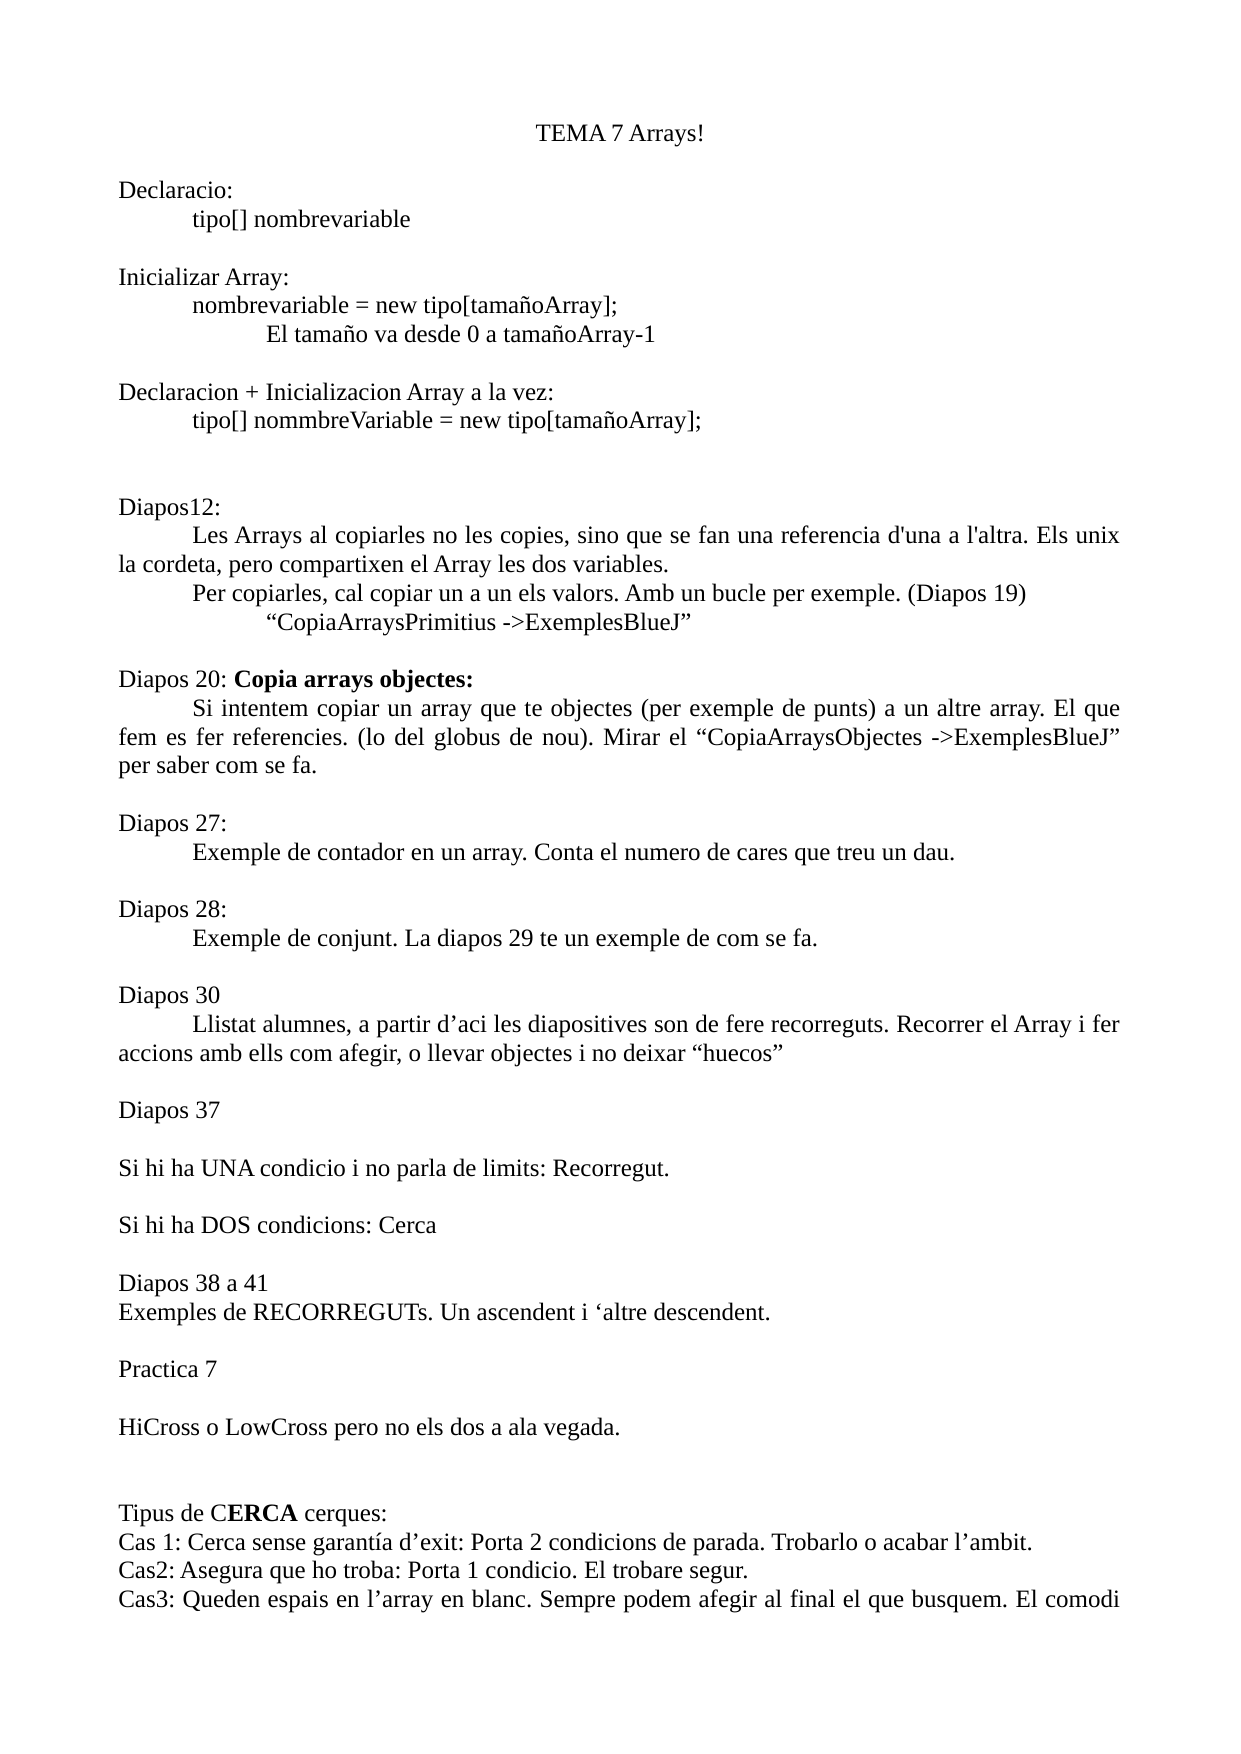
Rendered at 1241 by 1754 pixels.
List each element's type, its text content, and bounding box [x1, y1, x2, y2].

text Diapos 38 a 41 [118, 1268, 1122, 1297]
text Diapos 20: Copia arrays objectes: [118, 664, 1122, 693]
text Cas2: Asegura que ho troba: Porta 1 condicio. El trobare segur. [118, 1556, 1122, 1584]
text tipo[] nombrevariable [118, 204, 1122, 233]
text Exemples de RECORREGUTs. Un ascendent i ‘altre descendent. [118, 1297, 1122, 1326]
text Cas 1: Cerca sense garantía d’exit: Porta 2 condicions de parada. Trobarlo o acabar l’ambit. [118, 1527, 1122, 1556]
text Tipus de CERCA cerques: [118, 1498, 1122, 1527]
text Exemple de conjunt. La diapos 29 te un exemple de com se fa. [118, 923, 1122, 952]
text nombrevariable = new tipo[tamañoArray]; [118, 291, 1122, 319]
text TEMA 7 Arrays! [118, 118, 1122, 147]
text “CopiaArraysPrimitius ->ExemplesBlueJ” [118, 607, 1122, 636]
text Si intentem copiar un array que te objectes (per exemple de punts) a un altre array. El que fem es fer referencies. (lo del globus de nou). Mirar el “CopiaArraysObjectes ->ExemplesBlueJ” per saber com se fa. [118, 693, 1122, 779]
text Llistat alumnes, a partir d’aci les diapositives son de fere recorreguts. Recorrer el Array i fer accions amb ells com afegir, o llevar objectes i no deixar “huecos” [118, 1009, 1122, 1067]
text Declaracion + Inicializacion Array a la vez: [118, 377, 1122, 406]
text Declaracio: [118, 176, 1122, 204]
text HiCross o LowCross pero no els dos a ala vegada. [118, 1412, 1122, 1441]
text El tamaño va desde 0 a tamañoArray-1 [118, 319, 1122, 348]
text Diapos 27: [118, 808, 1122, 837]
text Diapos 37 [118, 1096, 1122, 1124]
text Diapos 30 [118, 981, 1122, 1009]
text Inicializar Array: [118, 262, 1122, 291]
text Exemple de contador en un array. Conta el numero de cares que treu un dau. [118, 837, 1122, 866]
text Si hi ha UNA condicio i no parla de limits: Recorregut. [118, 1153, 1122, 1182]
text Practica 7 [118, 1354, 1122, 1383]
text Diapos 28: [118, 894, 1122, 923]
text Per copiarles, cal copiar un a un els valors. Amb un bucle per exemple. (Diapos 19) [118, 578, 1122, 607]
text Si hi ha DOS condicions: Cerca [118, 1211, 1122, 1239]
text Cas3: Queden espais en l’array en blanc. Sempre podem afegir al final el que busquem. El comodi [118, 1584, 1122, 1613]
text tipo[] nommbreVariable = new tipo[tamañoArray]; [118, 406, 1122, 434]
text Diapos12: [118, 492, 1122, 521]
text Les Arrays al copiarles no les copies, sino que se fan una referencia d'una a l'altra. Els unix la cordeta, pero compartixen el Array les dos variables. [118, 521, 1122, 578]
